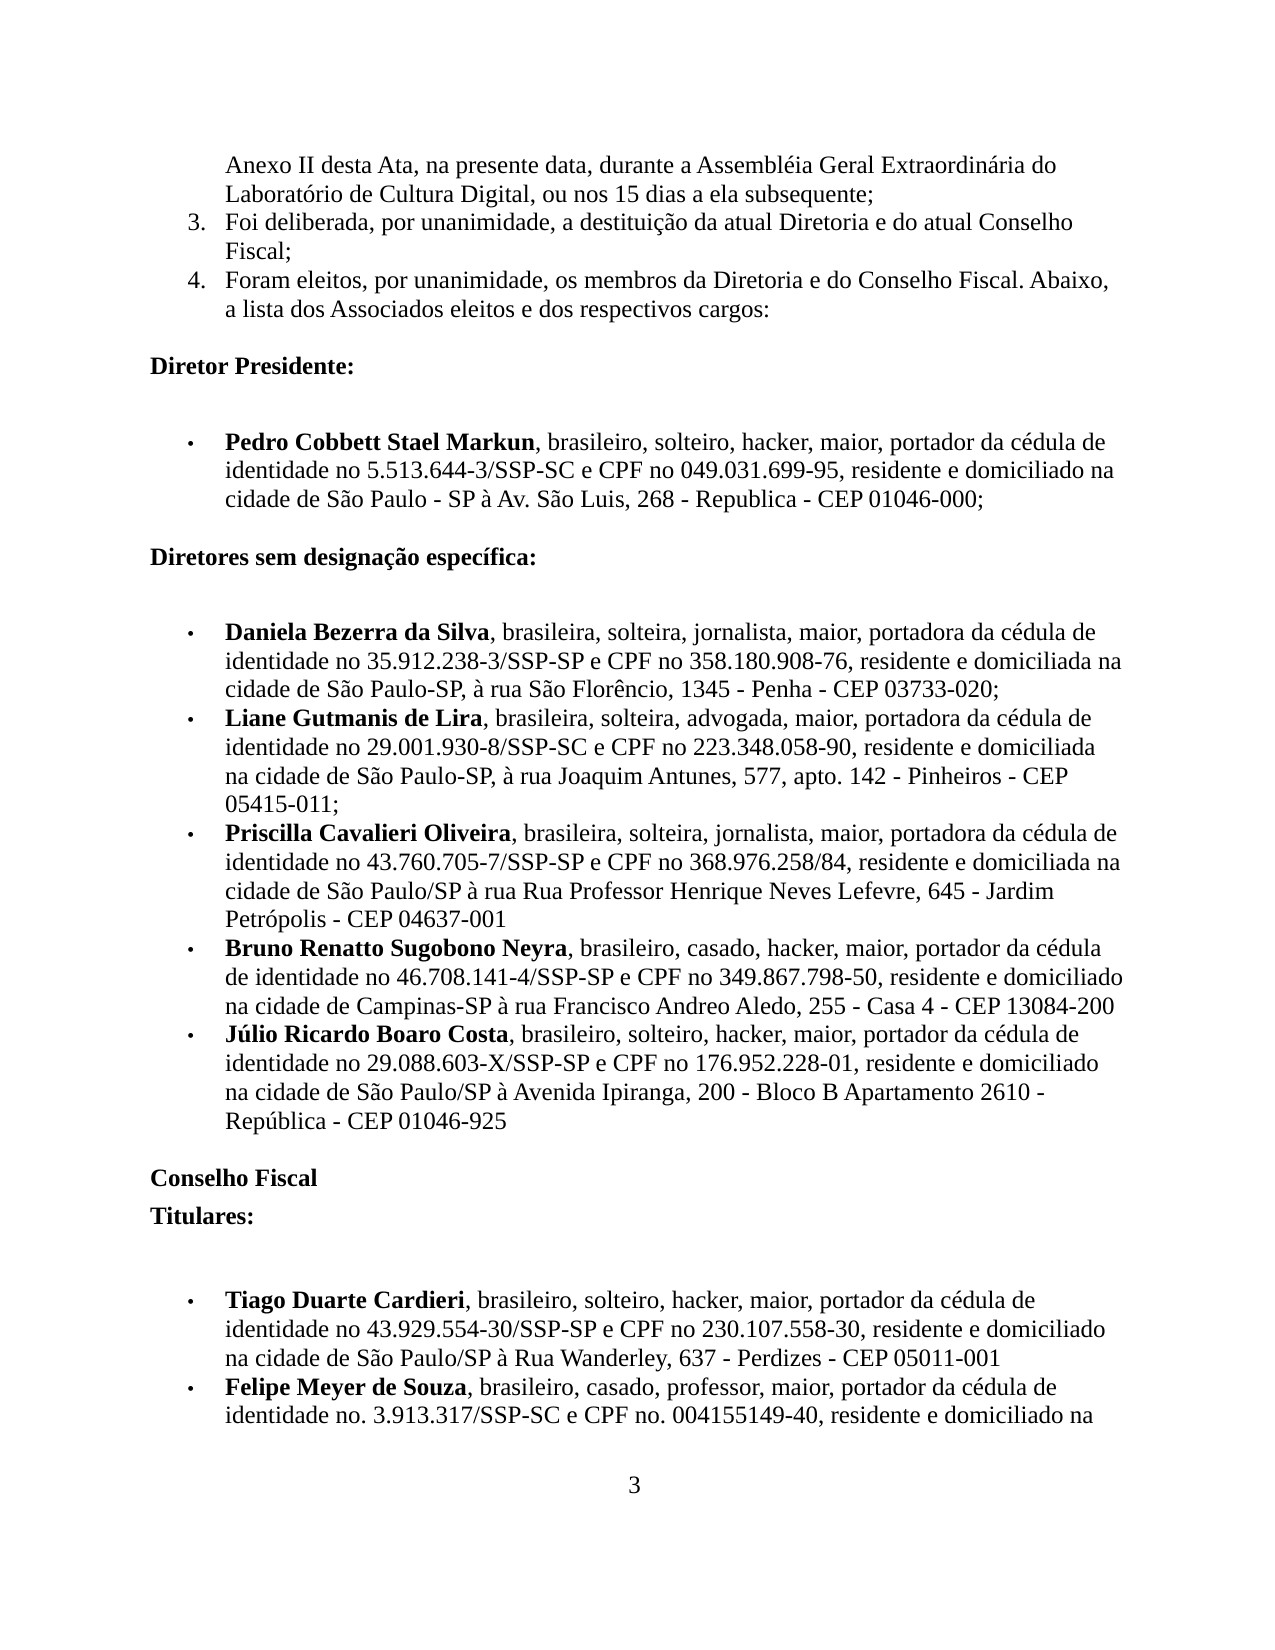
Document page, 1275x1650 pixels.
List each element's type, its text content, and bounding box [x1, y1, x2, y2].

list Foram eleitos, por unanimidade, os membros da Diretoria e do Conselho Fiscal. Abaixo, a lista dos Associados eleitos e dos respectivos cargos: [187, 265, 1125, 322]
list Pedro Cobbett Stael Markun, brasileiro, solteiro, hacker, maior, portador da cédula de identidade no 5.513.644-3/SSP-SC e CPF no 049.031.699-95, residente e domiciliado na cidade de São Paulo - SP à Av. São Luis, 268 - Republica - CEP 01046-000; [187, 427, 1125, 513]
text Diretores sem designação específica: [150, 542, 1125, 570]
list Foi deliberada, por unanimidade, a destituição da atual Diretoria e do atual Conselho Fiscal; [187, 207, 1125, 265]
list Felipe Meyer de Souza, brasileiro, casado, professor, maior, portador da cédula de identidade no. 3.913.317/SSP-SC e CPF no. 004155149-40, residente e domiciliado na [187, 1372, 1125, 1429]
text Conselho Fiscal [150, 1163, 1125, 1192]
list Daniela Bezerra da Silva, brasileira, solteira, jornalista, maior, portadora da cédula de identidade no 35.912.238-3/SSP-SP e CPF no 358.180.908-76, residente e domiciliada na cidade de São Paulo-SP, à rua São Florêncio, 1345 - Penha - CEP 03733-020; [187, 617, 1125, 703]
list Liane Gutmanis de Lira, brasileira, solteira, advogada, maior, portadora da cédula de identidade no 29.001.930-8/SSP-SC e CPF no 223.348.058-90, residente e domiciliada na cidade de São Paulo-SP, à rua Joaquim Antunes, 577, apto. 142 - Pinheiros - CEP 05415-011; [187, 703, 1125, 818]
text Titulares: [150, 1201, 1125, 1230]
list Anexo II desta Ata, na presente data, durante a Assembléia Geral Extraordinária do Laboratório de Cultura Digital, ou nos 15 dias a ela subsequente; [187, 150, 1125, 207]
list Priscilla Cavalieri Oliveira, brasileira, solteira, jornalista, maior, portadora da cédula de identidade no 43.760.705-7/SSP-SP e CPF no 368.976.258/84, residente e domiciliada na cidade de São Paulo/SP à rua Rua Professor Henrique Neves Lefevre, 645 - Jardim Petrópolis - CEP 04637-001 [187, 818, 1125, 933]
list Bruno Renatto Sugobono Neyra, brasileiro, casado, hacker, maior, portador da cédula de identidade no 46.708.141-4/SSP-SP e CPF no 349.867.798-50, residente e domiciliado na cidade de Campinas-SP à rua Francisco Andreo Aledo, 255 - Casa 4 - CEP 13084-200 [187, 933, 1125, 1019]
text Diretor Presidente: [150, 351, 1125, 380]
list Tiago Duarte Cardieri, brasileiro, solteiro, hacker, maior, portador da cédula de identidade no 43.929.554-30/SSP-SP e CPF no 230.107.558-30, residente e domiciliado na cidade de São Paulo/SP à Rua Wanderley, 637 - Perdizes - CEP 05011-001 [187, 1285, 1125, 1372]
list Júlio Ricardo Boaro Costa, brasileiro, solteiro, hacker, maior, portador da cédula de identidade no 29.088.603-X/SSP-SP e CPF no 176.952.228-01, residente e domiciliado na cidade de São Paulo/SP à Avenida Ipiranga, 200 - Bloco B Apartamento 2610 - República - CEP 01046-925 [187, 1019, 1125, 1134]
